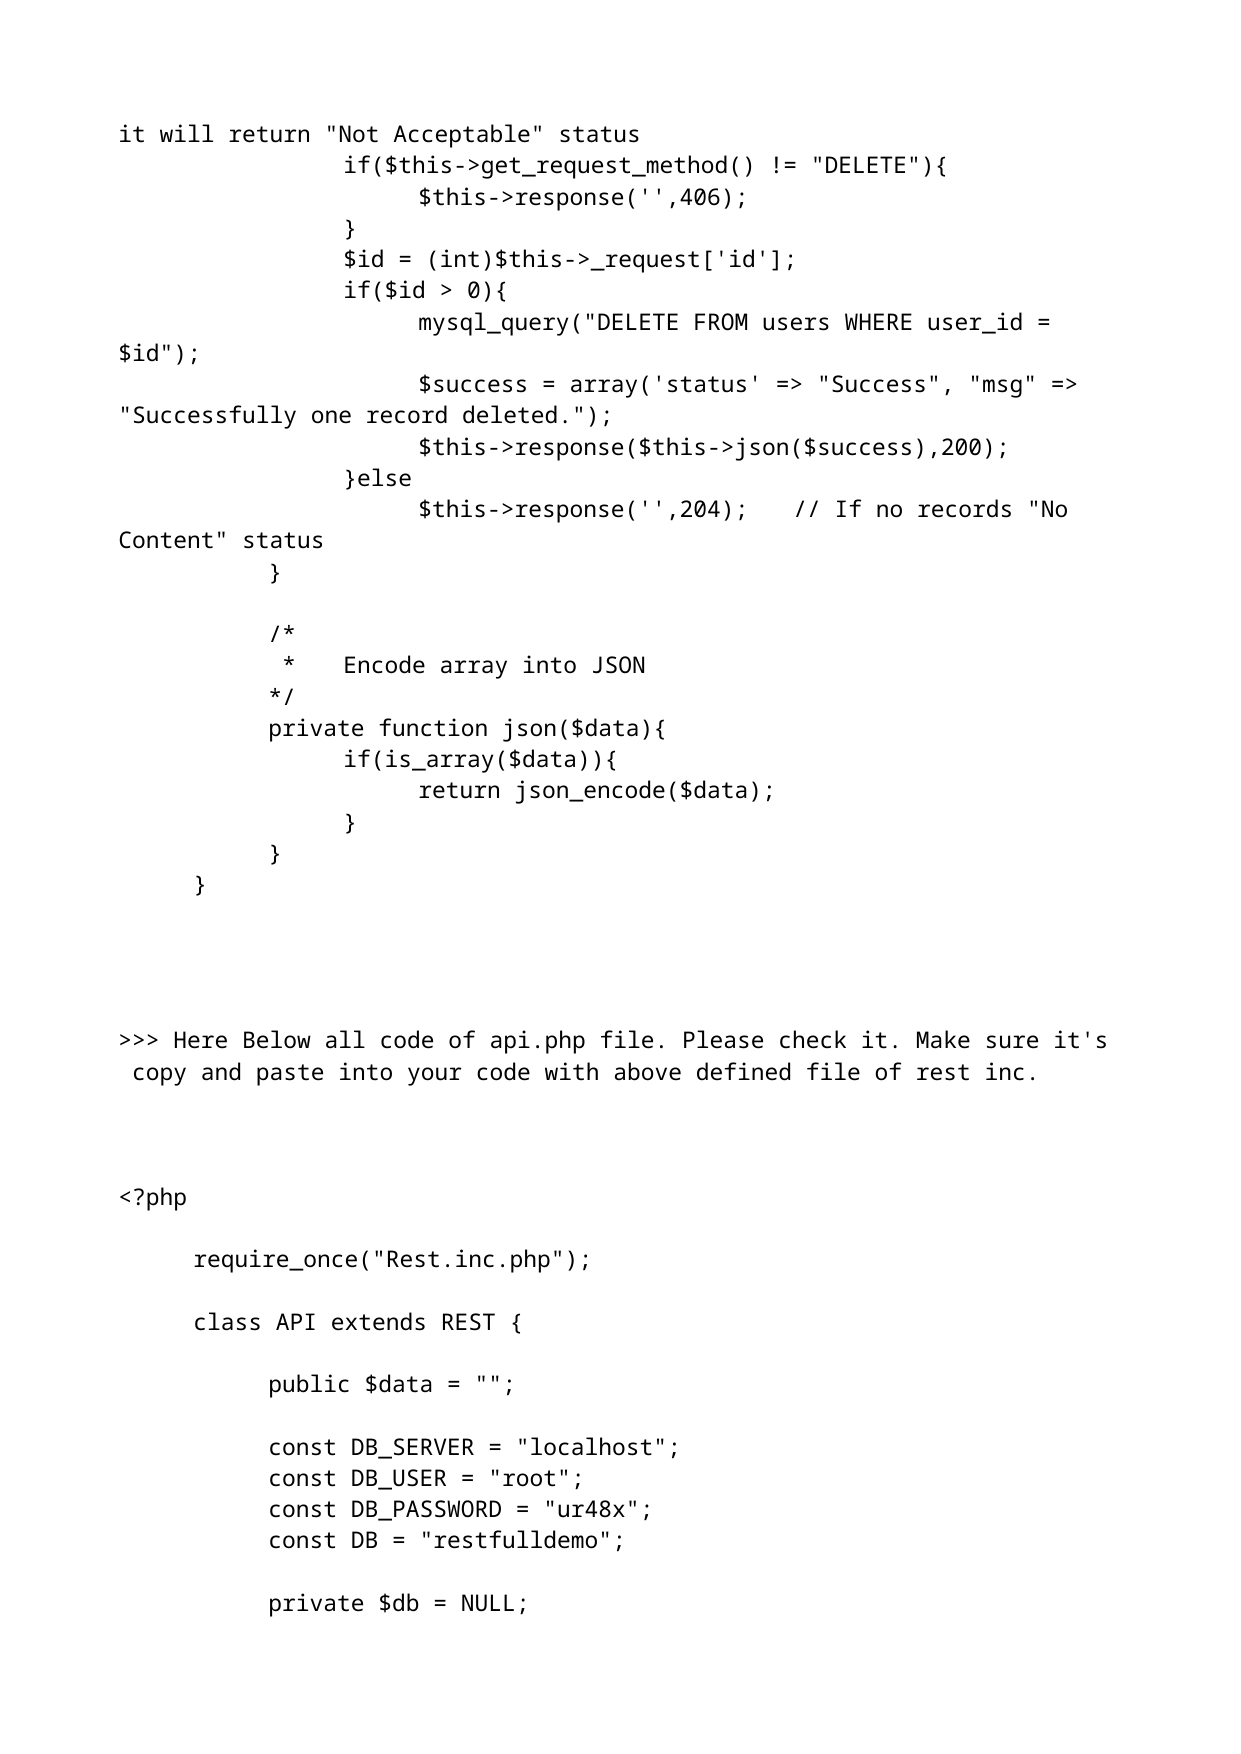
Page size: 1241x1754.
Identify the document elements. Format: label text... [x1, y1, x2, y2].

text * Encode array into JSON [118, 649, 1122, 681]
text const DB_PASSWORD = "ur48x"; [118, 1493, 1122, 1524]
text copy and paste into your code with above defined file of rest inc. [118, 1056, 1122, 1087]
text */ [118, 681, 1122, 712]
text $success = array('status' => "Success", "msg" => "Successfully one record deleted."); [118, 368, 1122, 431]
text return json_encode($data); [118, 774, 1122, 806]
text it will return "Not Acceptable" status [118, 118, 1122, 149]
text if(is_array($data)){ [118, 743, 1122, 774]
text if($this->get_request_method() != "DELETE"){ [118, 149, 1122, 181]
text $this->response($this->json($success),200); [118, 431, 1122, 462]
text public $data = ""; [118, 1368, 1122, 1399]
text }else [118, 462, 1122, 493]
text if($id > 0){ [118, 274, 1122, 306]
text $id = (int)$this->_request['id']; [118, 243, 1122, 274]
text const DB_SERVER = "localhost"; [118, 1431, 1122, 1462]
text const DB_USER = "root"; [118, 1462, 1122, 1493]
text } [118, 868, 1122, 899]
text private $db = NULL; [118, 1587, 1122, 1618]
text $this->response('',204); // If no records "No Content" status [118, 493, 1122, 556]
text >>> Here Below all code of api.php file. Please check it. Make sure it's [118, 1024, 1122, 1056]
text const DB = "restfulldemo"; [118, 1524, 1122, 1556]
text } [118, 837, 1122, 868]
text /* [118, 618, 1122, 649]
text <?php [118, 1181, 1122, 1212]
text } [118, 556, 1122, 587]
text mysql_query("DELETE FROM users WHERE user_id = $id"); [118, 306, 1122, 368]
text require_once("Rest.inc.php"); [118, 1243, 1122, 1274]
text $this->response('',406); [118, 181, 1122, 212]
text private function json($data){ [118, 712, 1122, 743]
text } [118, 212, 1122, 243]
text } [118, 806, 1122, 837]
text class API extends REST { [118, 1306, 1122, 1337]
